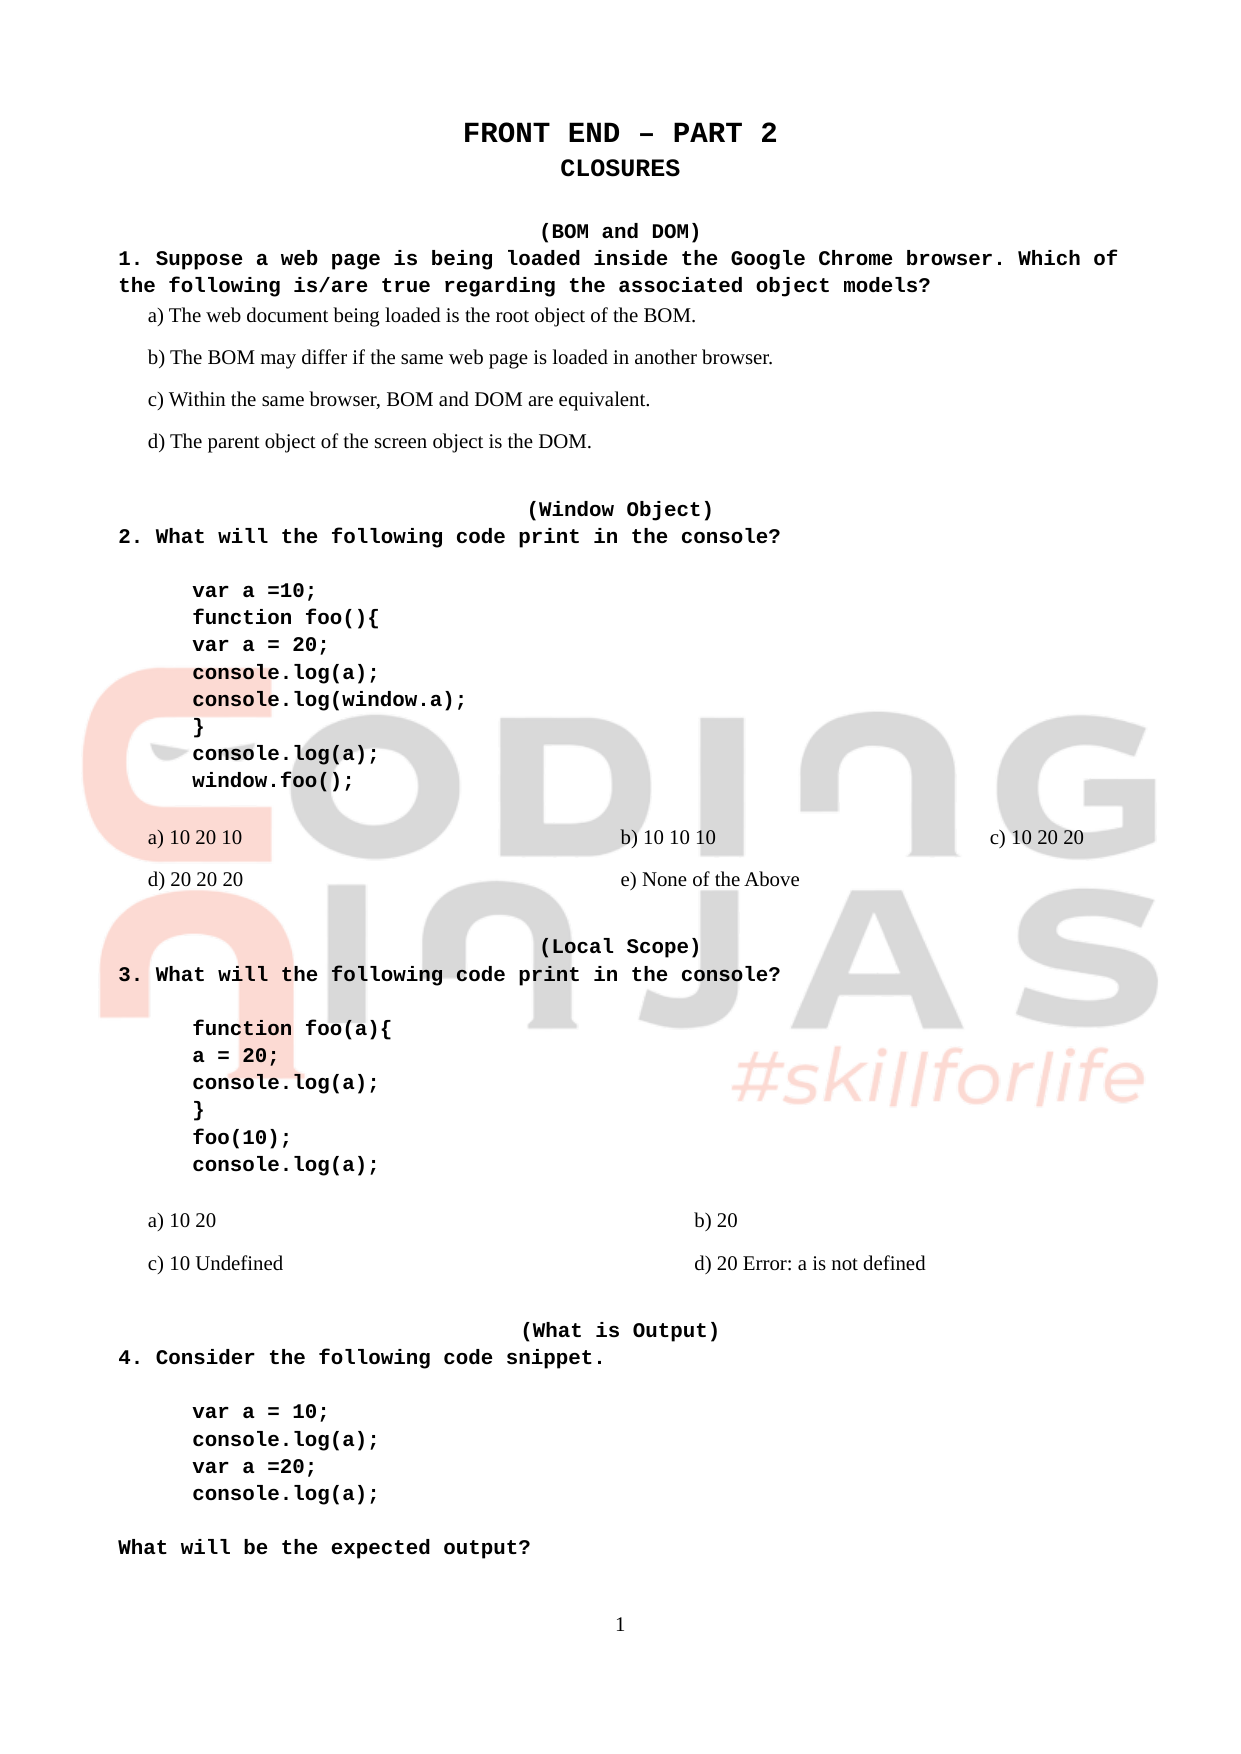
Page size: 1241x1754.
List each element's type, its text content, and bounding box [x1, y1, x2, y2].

text foo(10); [192, 1127, 1122, 1150]
text b) The BOM may differ if the same web page is loaded in another browser. [148, 345, 1122, 369]
text console.log(a); [192, 1483, 1122, 1507]
text var a =10; [192, 580, 1122, 604]
text a = 20; [192, 1045, 1122, 1069]
text 1. Suppose a web page is being loaded inside the Google Chrome browser. Which of the following is/are true regarding the associated object models? [118, 248, 1122, 299]
text (Local Scope) [118, 936, 1122, 960]
text console.log(a); [192, 743, 1122, 767]
text 3. What will the following code print in the console? [118, 963, 1122, 987]
text console.log(a); [192, 1154, 1122, 1177]
text (BOM and DOM) [118, 221, 1122, 245]
text FRONT END – PART 2 [118, 118, 1122, 151]
text } [192, 1099, 1122, 1123]
text console.log(a); [192, 1072, 1122, 1096]
text (Window Object) [118, 498, 1122, 522]
text function foo(a){ [192, 1018, 1122, 1042]
text 4. Consider the following code snippet. [118, 1347, 1122, 1371]
text } [192, 716, 1122, 740]
text c) 10 Undefined d) 20 Error: a is not defined [148, 1250, 1122, 1274]
text var a = 20; [192, 634, 1122, 658]
text a) 10 20 10 b) 10 10 10 c) 10 20 20 [148, 825, 1122, 849]
text CLOSURES [118, 156, 1122, 184]
text console.log(window.a); [192, 689, 1122, 712]
text d) 20 20 20 e) None of the Above [148, 867, 1122, 891]
text var a = 10; [192, 1401, 1122, 1425]
text d) The parent object of the screen object is the DOM. [148, 429, 1122, 453]
text What will be the expected output? [118, 1537, 1122, 1561]
text window.foo(); [192, 770, 1122, 794]
text var a =20; [192, 1456, 1122, 1479]
text console.log(a); [192, 1428, 1122, 1452]
text 2. What will the following code print in the console? [118, 526, 1122, 549]
text a) 10 20 b) 20 [148, 1208, 1122, 1232]
text a) The web document being loaded is the root object of the BOM. [148, 303, 1122, 327]
text (What is Output) [118, 1320, 1122, 1343]
text c) Within the same browser, BOM and DOM are equivalent. [148, 387, 1122, 411]
text function foo(){ [192, 607, 1122, 631]
text console.log(a); [192, 662, 1122, 685]
